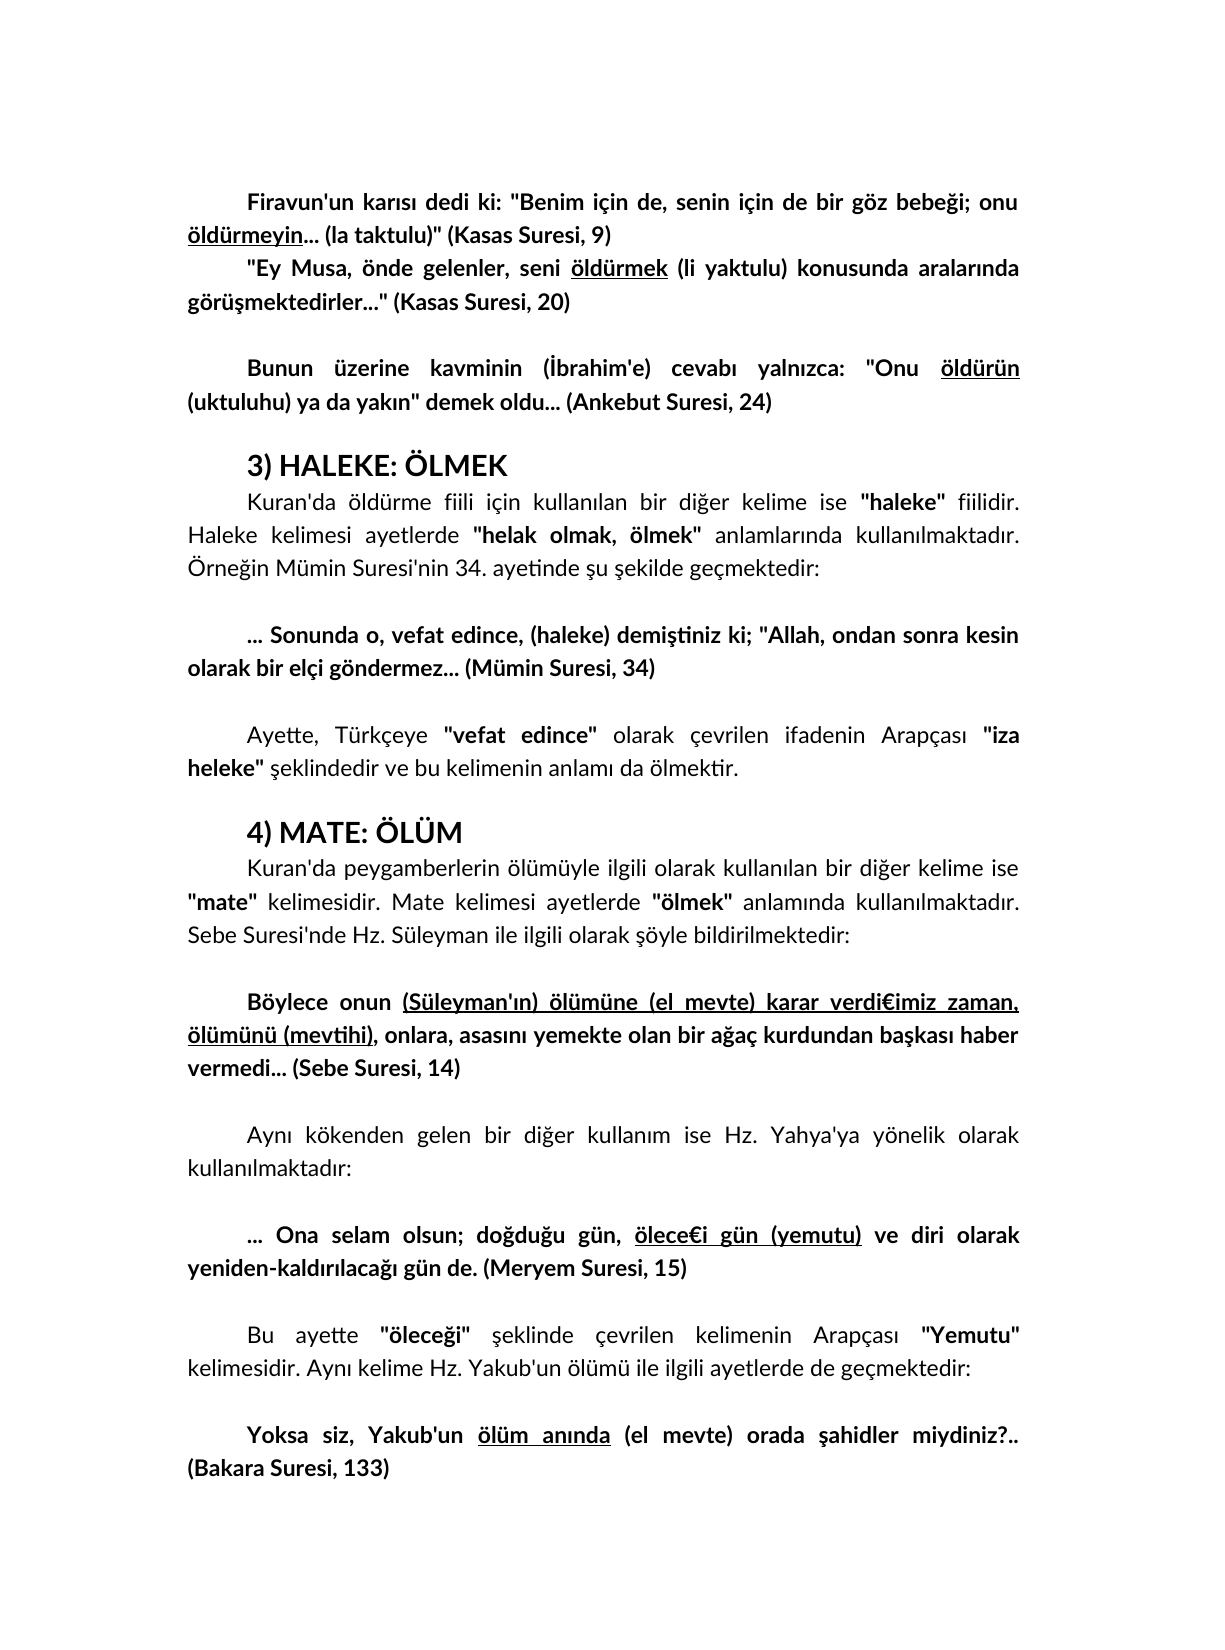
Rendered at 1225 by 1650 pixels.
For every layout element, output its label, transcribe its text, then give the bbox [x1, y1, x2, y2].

text Aynı kökenden gelen bir diğer kullanım ise Hz. Yahya'ya yönelik olarak kullanılmaktadır: [187, 1117, 1020, 1183]
text ... Ona selam olsun; doğduğu gün, ölece€i gün (yemutu) ve diri olarak yeniden-kaldırılacağı gün de. (Meryem Suresi, 15) [187, 1217, 1020, 1283]
text Kuran'da öldürme fiili için kullanılan bir diğer kelime ise "haleke" fiilidir. Haleke kelimesi ayetlerde "helak olmak, ölmek" anlamlarında kullanılmaktadır. Örneğin Mümin Suresi'nin 34. ayetinde şu şekilde geçmektedir: [187, 483, 1020, 583]
text Bu ayette "öleceği" şeklinde çevrilen kelimenin Arapçası "Yemutu" kelimesidir. Aynı kelime Hz. Yakub'un ölümü ile ilgili ayetlerde de geçmektedir: [187, 1317, 1020, 1383]
text Bunun üzerine kavminin (İbrahim'e) cevabı yalnızca: "Onu öldürün (uktuluhu) ya da yakın" demek oldu... (Ankebut Suresi, 24) [187, 350, 1020, 417]
text Firavun'un karısı dedi ki: "Benim için de, senin için de bir göz bebeği; onu öldürmeyin... (la taktulu)" (Kasas Suresi, 9) [187, 183, 1020, 250]
text ... Sonunda o, vefat edince, (haleke) demiştiniz ki; "Allah, ondan sonra kesin olarak bir elçi göndermez... (Mümin Suresi, 34) [187, 617, 1020, 683]
text "Ey Musa, önde gelenler, seni öldürmek (li yaktulu) konusunda aralarında görüşmektedirler..." (Kasas Suresi, 20) [187, 250, 1020, 317]
text Ayette, Türkçeye "vefat edince" olarak çevrilen ifadenin Arapçası "iza heleke" şeklindedir ve bu kelimenin anlamı da ölmektir. [187, 717, 1020, 783]
text Yoksa siz, Yakub'un ölüm anında (el mevte) orada şahidler miydiniz?.. (Bakara Suresi, 133) [187, 1417, 1020, 1483]
text 3) HALEKE: ÖLMEK [187, 450, 1020, 483]
text Böylece onun (Süleyman'ın) ölümüne (el mevte) karar verdi€imiz zaman, ölümünü (mevtihi), onlara, asasını yemekte olan bir ağaç kurdundan başkası haber vermedi... (Sebe Suresi, 14) [187, 983, 1020, 1083]
text 4) MATE: ÖLÜM [187, 817, 1020, 850]
text Kuran'da peygamberlerin ölümüyle ilgili olarak kullanılan bir diğer kelime ise "mate" kelimesidir. Mate kelimesi ayetlerde "ölmek" anlamında kullanılmaktadır. Sebe Suresi'nde Hz. Süleyman ile ilgili olarak şöyle bildirilmektedir: [187, 850, 1020, 950]
